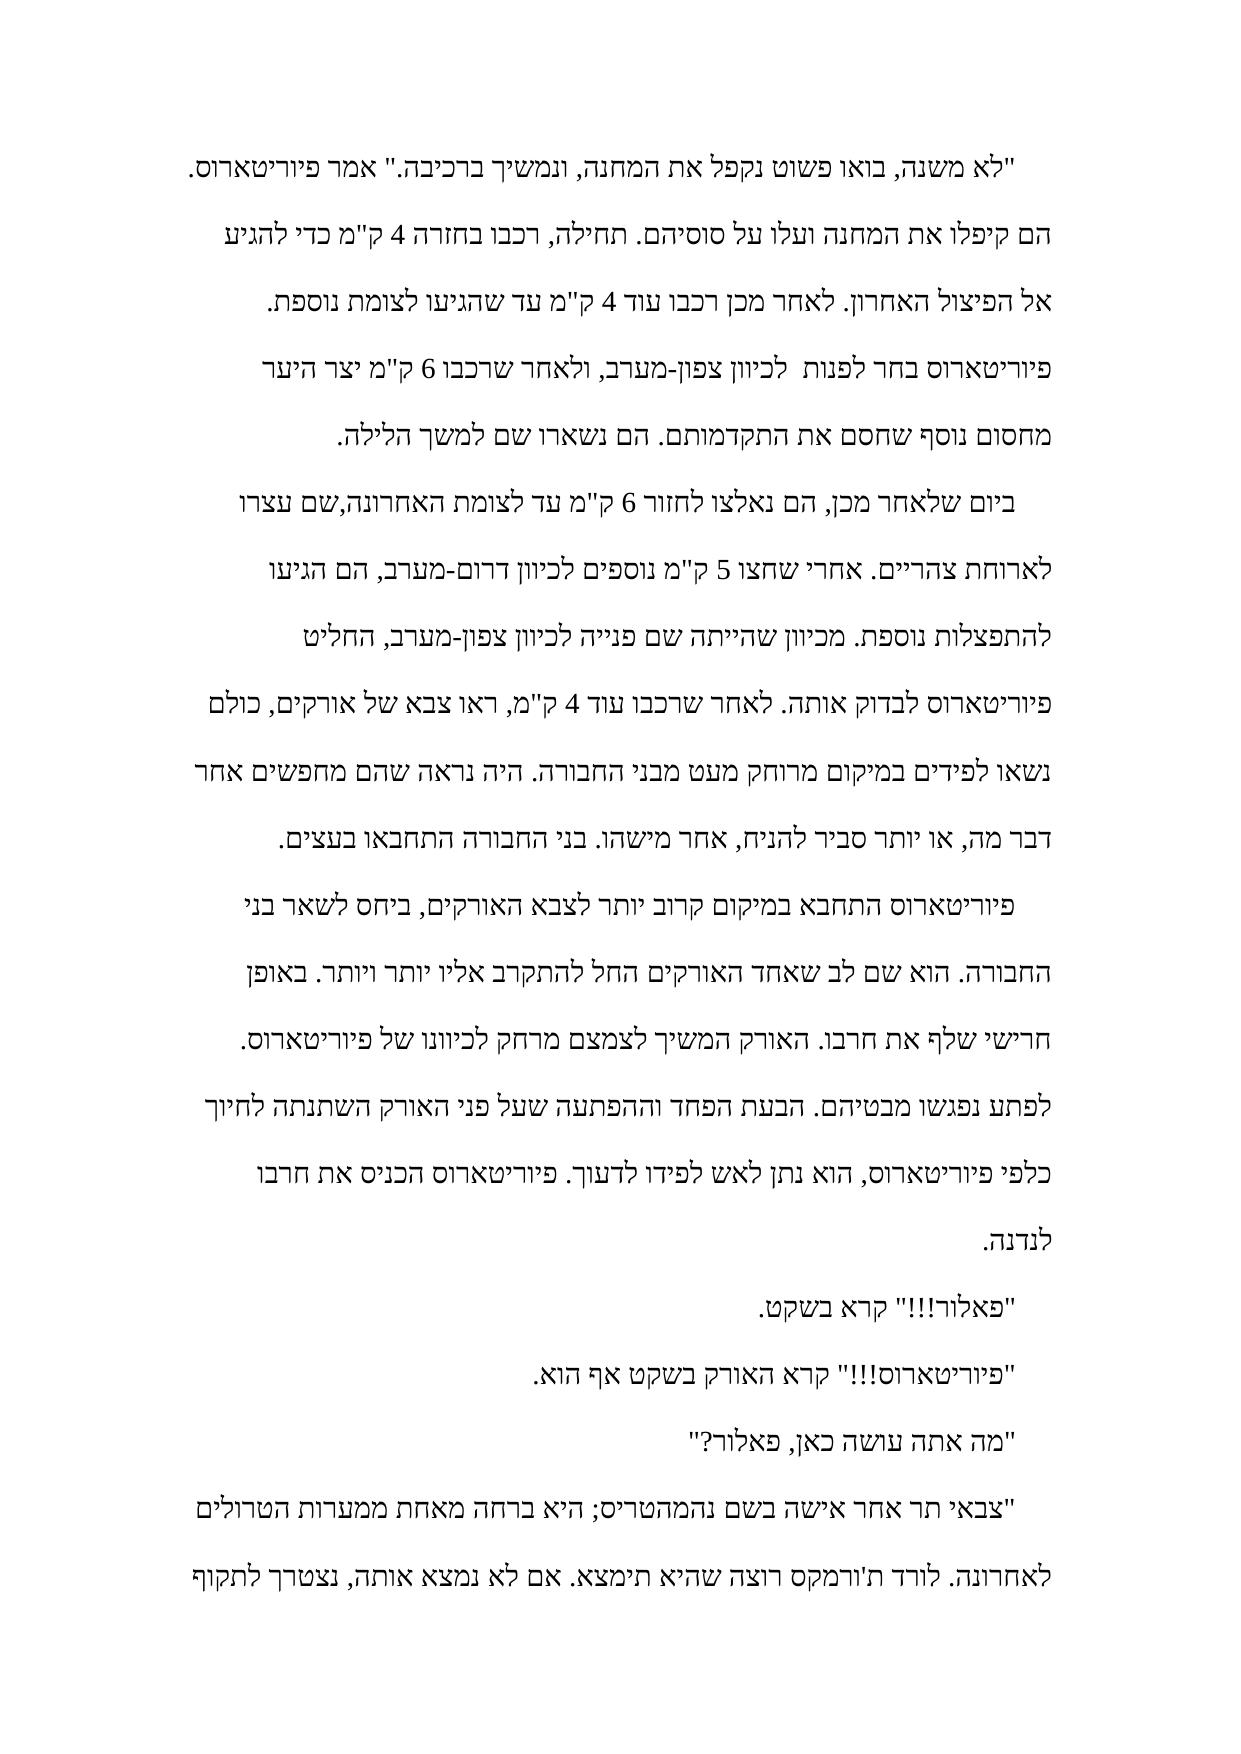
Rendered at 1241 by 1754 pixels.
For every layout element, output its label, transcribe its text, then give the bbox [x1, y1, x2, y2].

text "מה אתה עושה כאן, פאלור?" [187, 1424, 1053, 1458]
text "פאלור!!!" קרא בשקט. [187, 1290, 1053, 1324]
text פיוריטארוס התחבא במיקום קרוב יותר לצבא האורקים, ביחס לשאר בני החבורה. הוא שם לב שאחד האורקים החל להתקרב אליו יותר ויותר. באופן חרישי שלף את חרבו. האורק המשיך לצמצם מרחק לכיוונו של פיוריטארוס. לפתע נפגשו מבטיהם. הבעת הפחד וההפתעה שעל פני האורק השתנתה לחיוך כלפי פיוריטארוס, הוא נתן לאש לפידו לדעוך. פיוריטארוס הכניס את חרבו לנדנה. [187, 888, 1053, 1257]
text "צבאי תר אחר אישה בשם נהמהטריס; היא ברחה מאחת ממערות הטרולים לאחרונה. לורד ת'ורמקס רוצה שהיא תימצא. אם לא נמצא אותה, נצטרך לתקוף [187, 1492, 1053, 1592]
text ביום שלאחר מכן, הם נאלצו לחזור 6 ק"מ עד לצומת האחרונה,שם עצרו לארוחת צהריים. אחרי שחצו 5 ק"מ נוספים לכיוון דרום-מערב, הם הגיעו להתפצלות נוספת. מכיוון שהייתה שם פנייה לכיוון צפון-מערב, החליט פיוריטארוס לבדוק אותה. לאחר שרכבו עוד 4 ק"מ, ראו צבא של אורקים, כולם נשאו לפידים במיקום מרוחק מעט מבני החבורה. היה נראה שהם מחפשים אחר דבר מה, או יותר סביר להניח, אחר מישהו. בני החבורה התחבאו בעצים. [187, 485, 1053, 854]
text "לא משנה, בואו פשוט נקפל את המחנה, ונמשיך ברכיבה." אמר פיוריטארוס. הם קיפלו את המחנה ועלו על סוסיהם. תחילה, רכבו בחזרה 4 ק"מ כדי להגיע אל הפיצול האחרון. לאחר מכן רכבו עוד 4 ק"מ עד שהגיעו לצומת נוספת. פיוריטארוס בחר לפנות לכיוון צפון-מערב, ולאחר שרכבו 6 ק"מ יצר היער מחסום נוסף שחסם את התקדמותם. הם נשארו שם למשך הלילה. [187, 150, 1053, 452]
text "פיוריטארוס!!!" קרא האורק בשקט אף הוא. [187, 1357, 1053, 1391]
